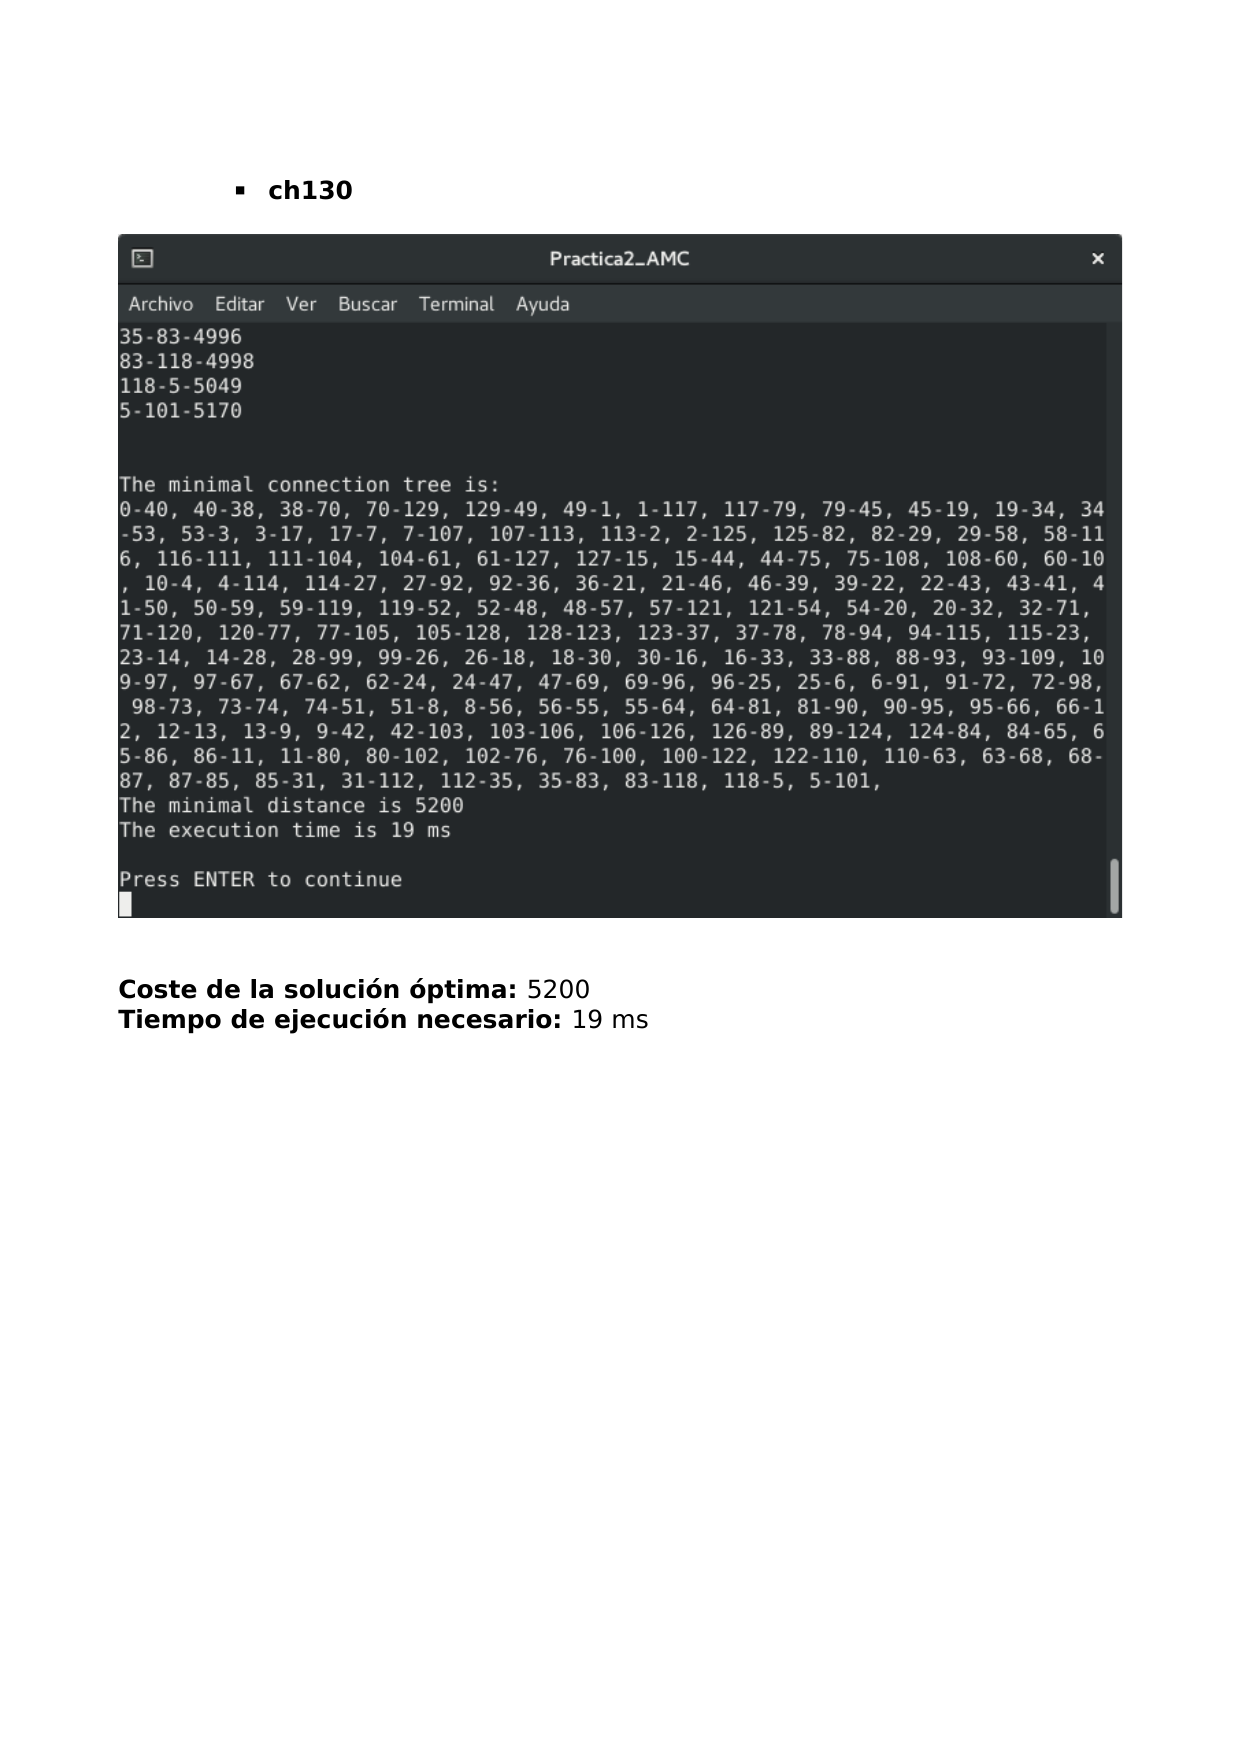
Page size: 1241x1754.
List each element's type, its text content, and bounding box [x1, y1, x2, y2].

text Tiempo de ejecución necesario: 19 ms [118, 1005, 1122, 1034]
text Coste de la solución óptima: 5200 [118, 976, 1122, 1005]
list ch130 [231, 176, 1122, 206]
picture [118, 234, 1123, 918]
